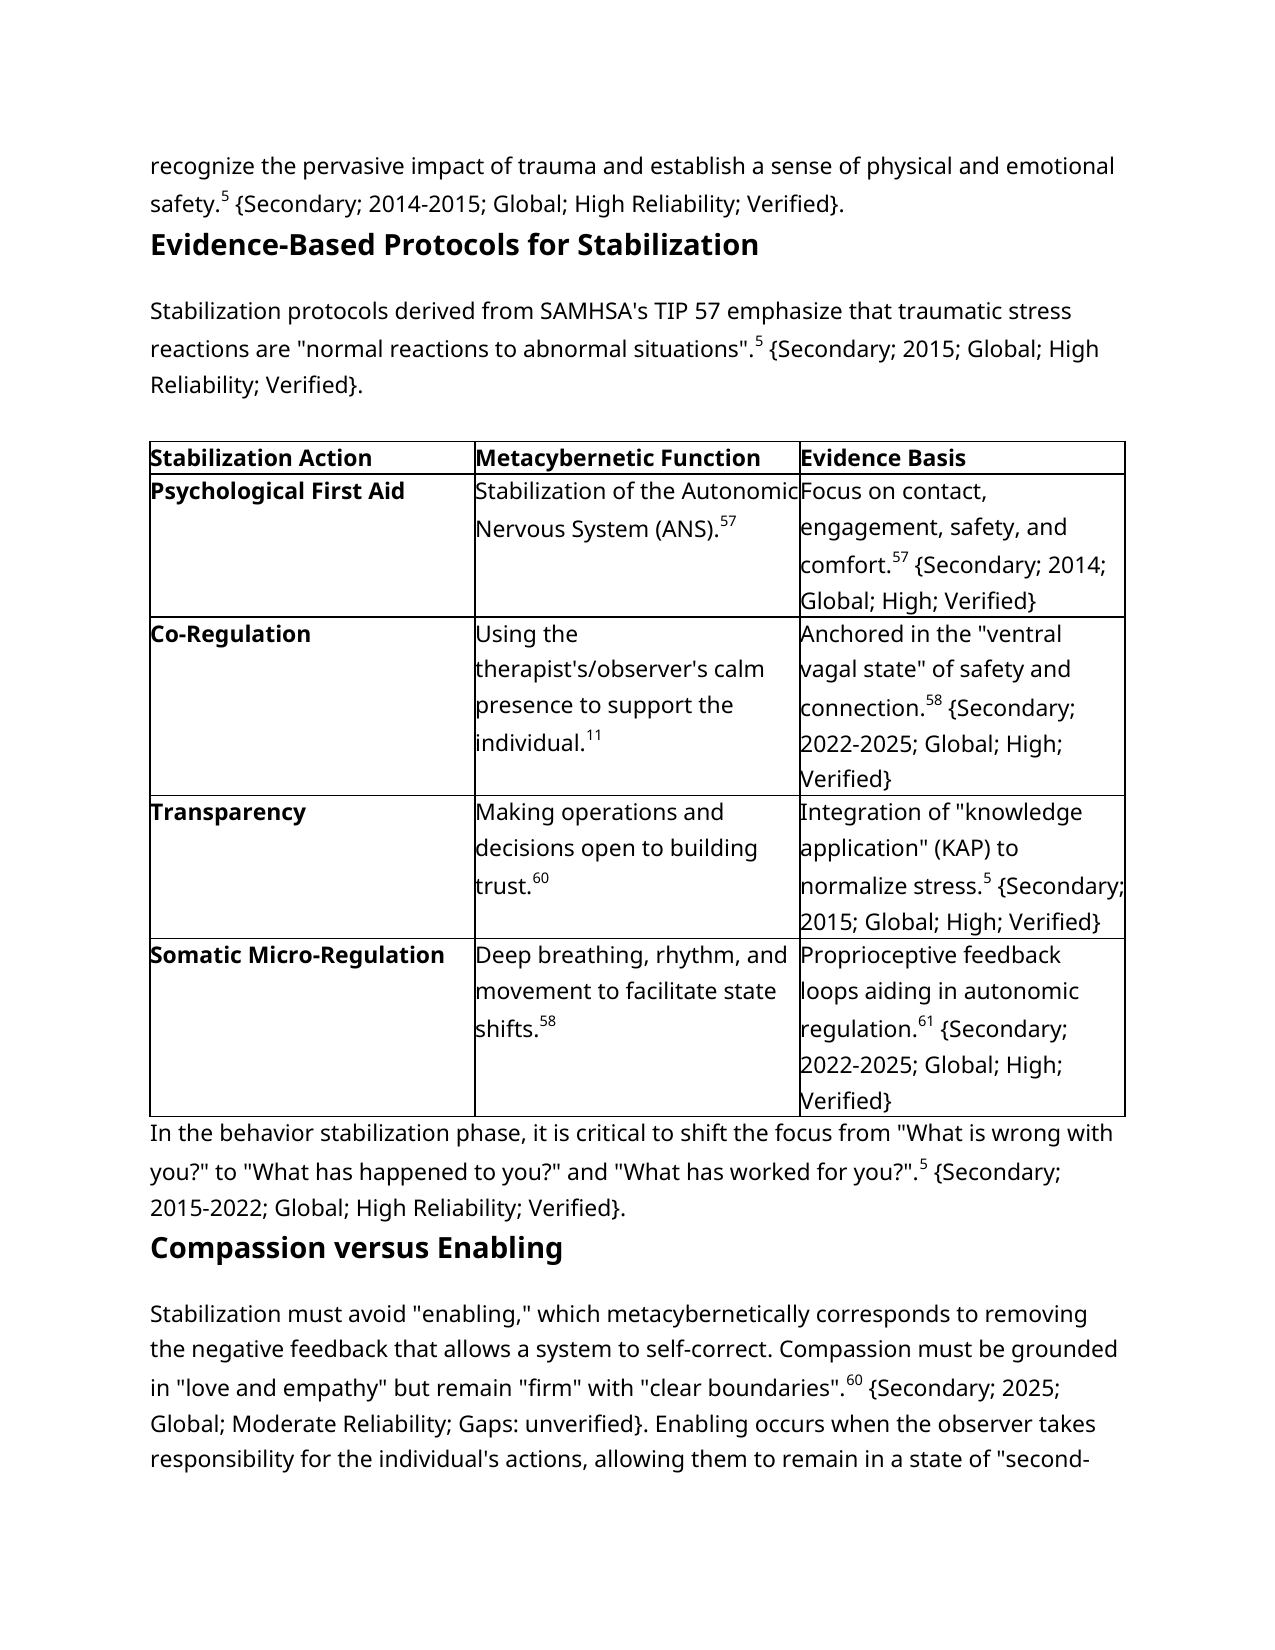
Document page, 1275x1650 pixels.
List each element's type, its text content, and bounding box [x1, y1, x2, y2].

table_cell Making operations and decisions open to building trust.60 [476, 796, 799, 937]
text recognize the pervasive impact of trauma and establish a sense of physical and emotional safety.5 {Secondary; 2014-2015; Global; High Reliability; Verified}. [150, 150, 1125, 220]
table_cell Proprioceptive feedback loops aiding in autonomic regulation.61 {Secondary; 2022-2025; Global; High; Verified} [801, 939, 1124, 1116]
table_header Metacybernetic Function [476, 442, 799, 473]
text In the behavior stabilization phase, it is critical to shift the focus from "What is wrong with you?" to "What has happened to you?" and "What has worked for you?".5 {Secondary; 2015-2022; Global; High Reliability; Verified}. [150, 1117, 1125, 1223]
table_header Stabilization Action [151, 442, 474, 473]
table_cell Deep breathing, rhythm, and movement to facilitate state shifts.58 [476, 939, 799, 1116]
table_cell Focus on contact, engagement, safety, and comfort.57 {Secondary; 2014; Global; High; Verified} [801, 475, 1124, 616]
table_cell Integration of "knowledge application" (KAP) to normalize stress.5 {Secondary; 2015; Global; High; Verified} [801, 796, 1124, 937]
table_cell Psychological First Aid [151, 475, 474, 616]
table_cell Anchored in the "ventral vagal state" of safety and connection.58 {Secondary; 2022-2025; Global; High; Verified} [801, 618, 1124, 794]
table_cell Co-Regulation [151, 618, 474, 794]
table_cell Somatic Micro-Regulation [151, 939, 474, 1116]
text Stabilization must avoid "enabling," which metacybernetically corresponds to removing the negative feedback that allows a system to self-correct. Compassion must be grounded in "love and empathy" but remain "firm" with "clear boundaries".60 {Secondary; 2025; Global; Moderate Reliability; Gaps: unverified}. Enabling occurs when the observer takes responsibility for the individual's actions, allowing them to remain in a state of "second- [150, 1298, 1125, 1474]
subtitle Compassion versus Enabling [150, 1227, 1125, 1267]
table_cell Transparency [151, 796, 474, 937]
table_cell Stabilization of the Autonomic Nervous System (ANS).57 [476, 475, 799, 616]
subtitle Evidence-Based Protocols for Stabilization [150, 225, 1125, 264]
table_header Evidence Basis [801, 442, 1124, 473]
table_cell Using the therapist's/observer's calm presence to support the individual.11 [476, 618, 799, 794]
text Stabilization protocols derived from SAMHSA's TIP 57 emphasize that traumatic stress reactions are "normal reactions to abnormal situations".5 {Secondary; 2015; Global; High Reliability; Verified}. [150, 295, 1125, 401]
